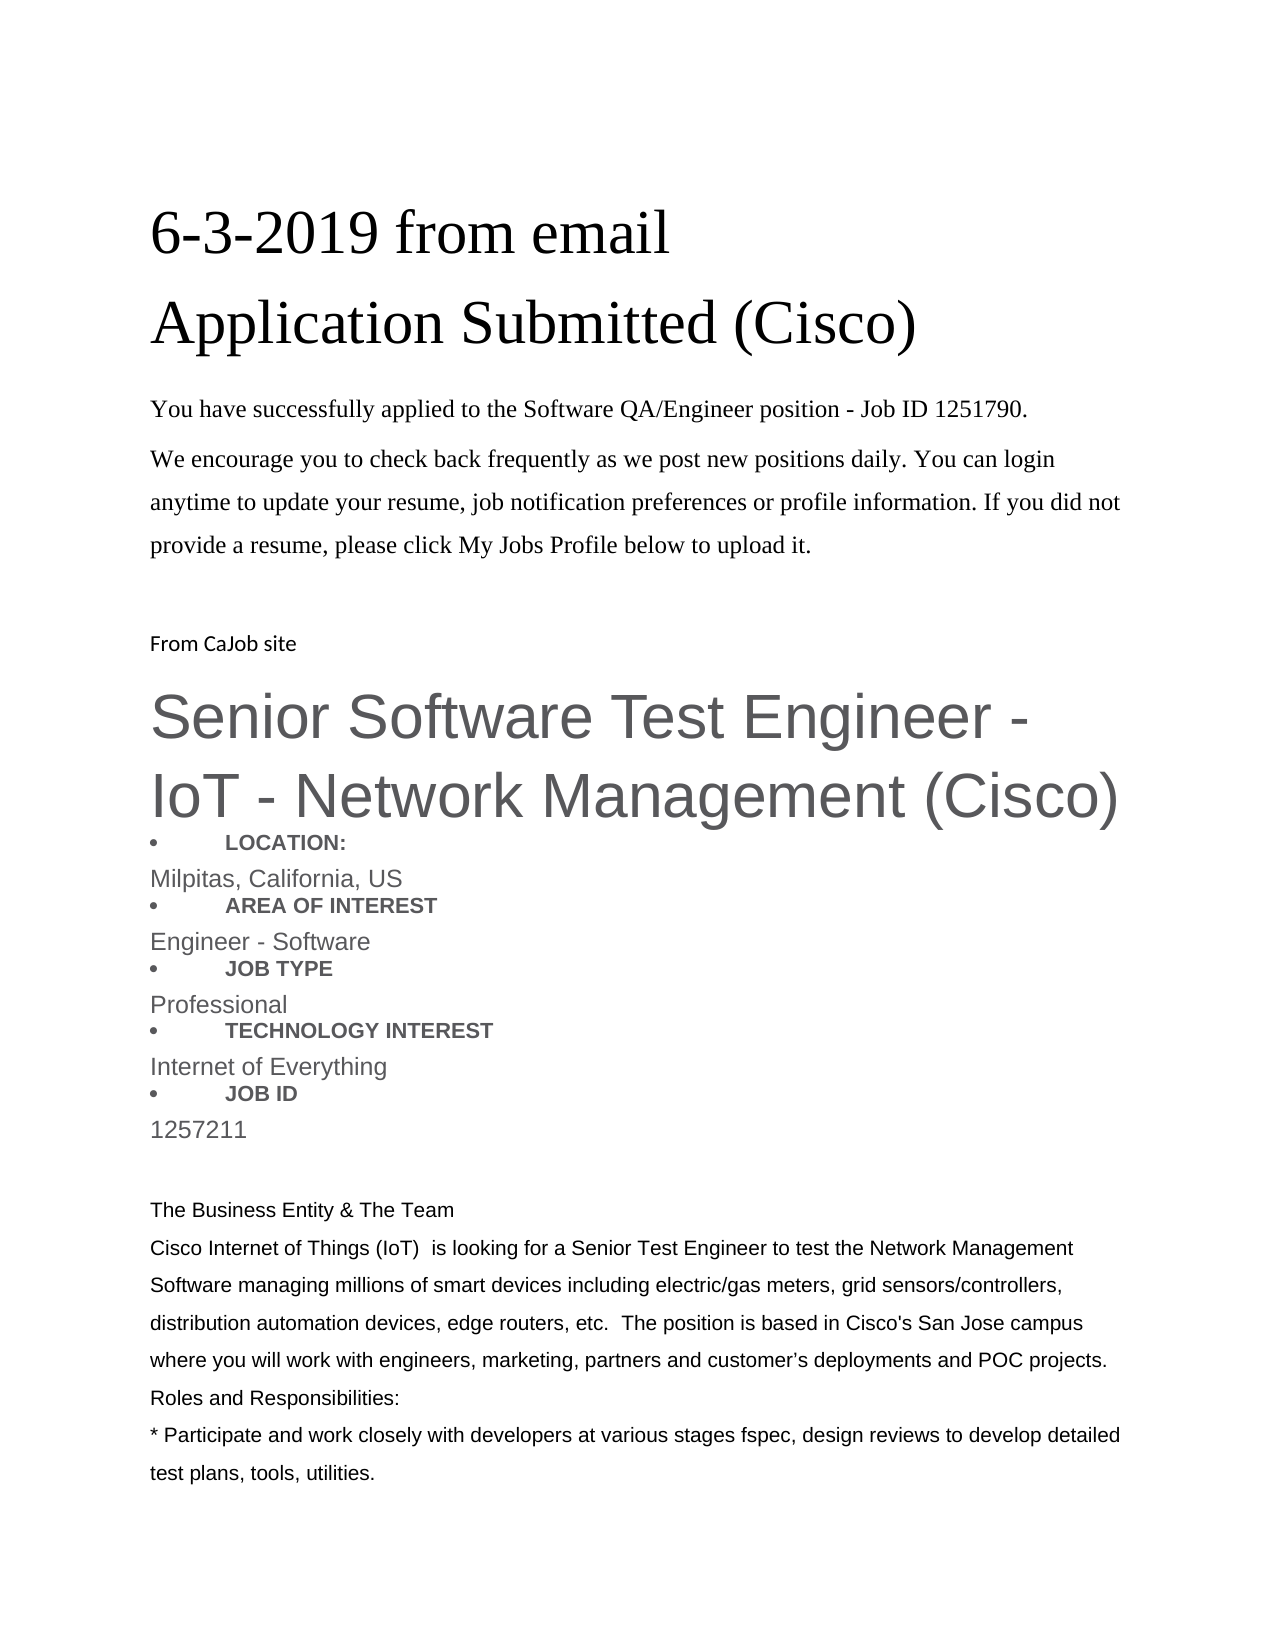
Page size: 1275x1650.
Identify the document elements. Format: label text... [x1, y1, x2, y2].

text Professional [150, 981, 1125, 1018]
subtitle 6-3-2019 from email [150, 195, 1125, 267]
text From CaJob site [150, 629, 1125, 657]
text Milpitas, California, US [150, 855, 1125, 893]
text Roles and Responsibilities: [150, 1372, 1125, 1410]
list TECHNOLOGY INTEREST [150, 1018, 1125, 1043]
subtitle Senior Software Test Engineer - IoT - Network Management (Cisco) [150, 674, 1125, 830]
text Engineer - Software [150, 918, 1125, 956]
subtitle You have successfully applied to the Software QA/Engineer position - Job ID 1251790. [150, 385, 1125, 423]
list LOCATION: [150, 830, 1125, 855]
text The Business Entity & The Team [150, 1185, 1125, 1222]
list JOB TYPE [150, 956, 1125, 981]
list AREA OF INTEREST [150, 893, 1125, 918]
text Cisco Internet of Things (IoT) is looking for a Senior Test Engineer to test the Network Management Software managing millions of smart devices including electric/gas meters, grid sensors/controllers, distribution automation devices, edge routers, etc. The position is based in Cisco's San Jose campus where you will work with engineers, marketing, partners and customer’s deployments and POC projects. [150, 1222, 1125, 1372]
text 1257211 [150, 1106, 1125, 1144]
text We encourage you to check back frequently as we post new positions daily. You can login anytime to update your resume, job notification preferences or profile information. If you did not provide a resume, please click My Jobs Profile below to upload it. [150, 444, 1125, 559]
subtitle Application Submitted (Cisco) [150, 285, 1125, 357]
text Internet of Everything [150, 1043, 1125, 1081]
text * Participate and work closely with developers at various stages fspec, design reviews to develop detailed test plans, tools, utilities. [150, 1410, 1125, 1485]
list JOB ID [150, 1081, 1125, 1106]
